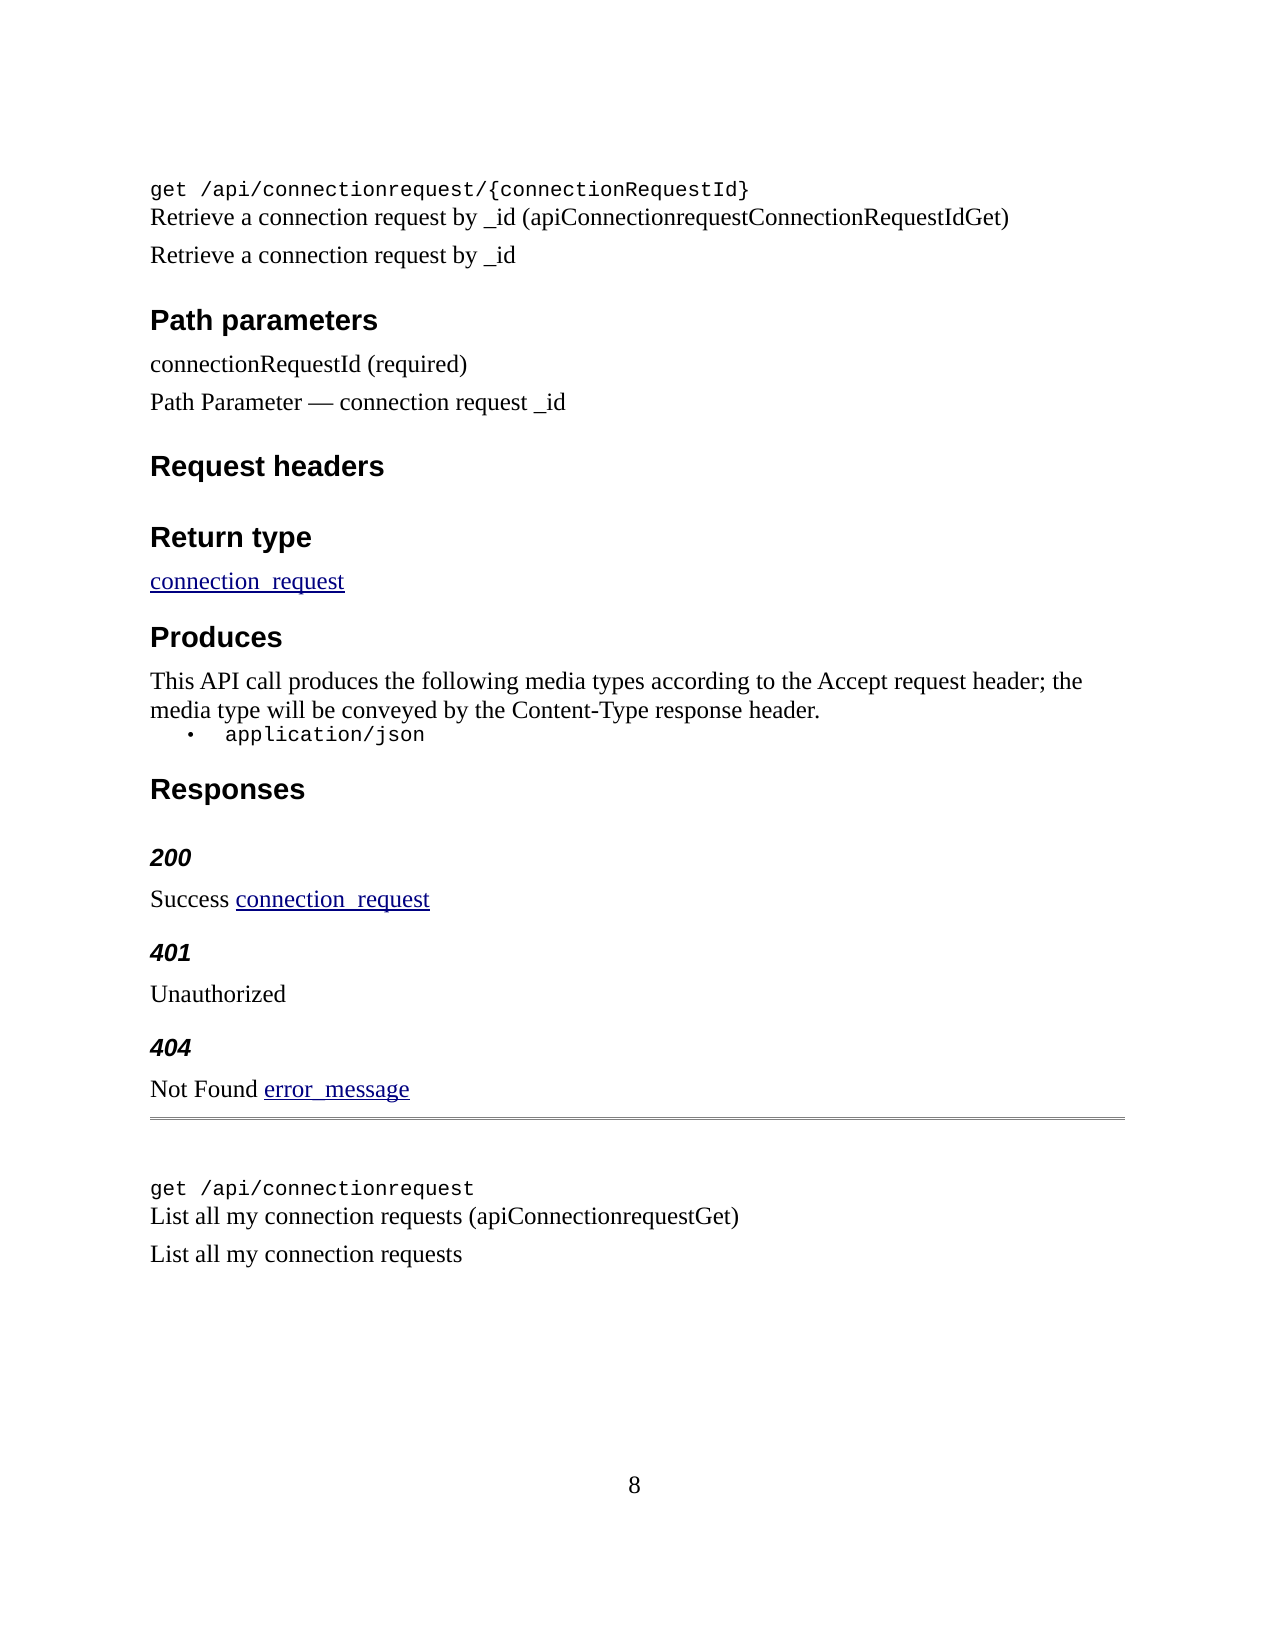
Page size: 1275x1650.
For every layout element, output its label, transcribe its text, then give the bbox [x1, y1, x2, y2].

text List all my connection requests (apiConnectionrequestGet) [150, 1201, 1125, 1230]
text get /api/connectionrequest [150, 1178, 1125, 1201]
text This API call produces the following media types according to the Accept request header; the media type will be conveyed by the Content-Type response header. [150, 666, 1125, 724]
subtitle Produces [150, 620, 1125, 654]
subtitle Path parameters [150, 303, 1125, 336]
list application/json [187, 724, 1125, 747]
subtitle 404 [150, 1033, 1125, 1061]
subtitle Request headers [150, 449, 1125, 483]
text Retrieve a connection request by _id [150, 240, 1125, 269]
text Not Found error_message [150, 1074, 1125, 1103]
text List all my connection requests [150, 1239, 1125, 1268]
text Unauthorized [150, 979, 1125, 1008]
subtitle Responses [150, 772, 1125, 806]
text Success connection_request [150, 884, 1125, 913]
subtitle Return type [150, 520, 1125, 554]
text connectionRequestId (required) [150, 349, 1125, 378]
text Retrieve a connection request by _id (apiConnectionrequestConnectionRequestIdGet) [150, 202, 1125, 231]
subtitle 200 [150, 843, 1125, 872]
text get /api/connectionrequest/{connectionRequestId} [150, 179, 1125, 202]
text Path Parameter — connection request _id [150, 387, 1125, 415]
text connection_request [150, 566, 1125, 595]
subtitle 401 [150, 938, 1125, 967]
